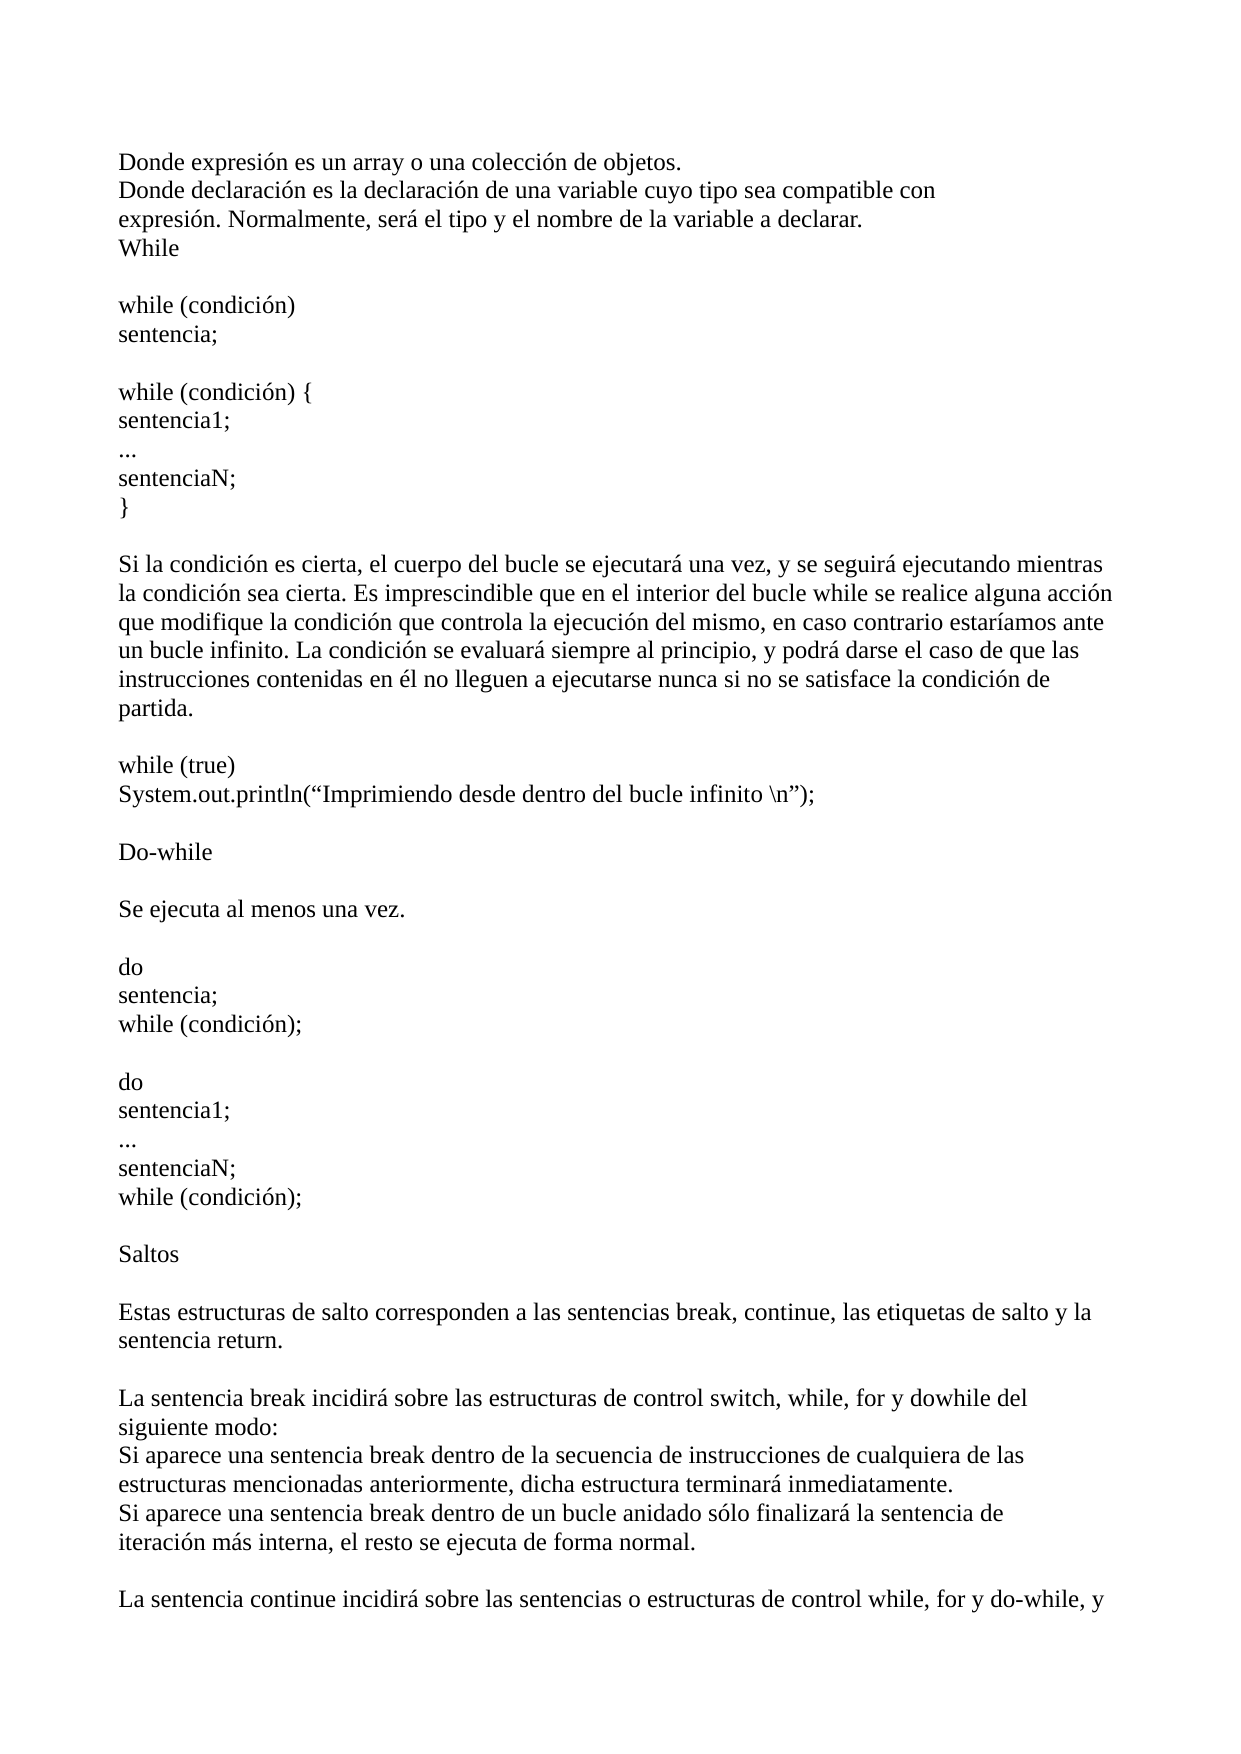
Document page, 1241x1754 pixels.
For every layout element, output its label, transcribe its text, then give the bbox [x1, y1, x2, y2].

text expresión. Normalmente, será el tipo y el nombre de la variable a declarar. [118, 204, 1122, 233]
text } [118, 492, 1122, 521]
text Donde expresión es un array o una colección de objetos. [118, 147, 1122, 176]
text Saltos [118, 1239, 1122, 1268]
text while (condición); [118, 1009, 1122, 1038]
text while (condición) [118, 291, 1122, 319]
text do [118, 952, 1122, 981]
text siguiente modo: [118, 1412, 1122, 1441]
text System.out.println(“Imprimiendo desde dentro del bucle infinito \n”); [118, 779, 1122, 808]
text while (condición); [118, 1182, 1122, 1211]
text Si aparece una sentencia break dentro de la secuencia de instrucciones de cualquiera de las [118, 1441, 1122, 1469]
text sentencia1; [118, 406, 1122, 434]
text sentencia return. [118, 1326, 1122, 1354]
text estructuras mencionadas anteriormente, dicha estructura terminará inmediatamente. [118, 1469, 1122, 1498]
text sentencia; [118, 981, 1122, 1009]
text while (condición) { [118, 377, 1122, 406]
text La sentencia continue incidirá sobre las sentencias o estructuras de control while, for y do‐while, y [118, 1584, 1122, 1613]
text while (true) [118, 751, 1122, 779]
text Donde declaración es la declaración de una variable cuyo tipo sea compatible con [118, 176, 1122, 204]
text Si aparece una sentencia break dentro de un bucle anidado sólo finalizará la sentencia de [118, 1498, 1122, 1527]
text sentencia1; [118, 1096, 1122, 1124]
text sentenciaN; [118, 463, 1122, 492]
text ... [118, 1124, 1122, 1153]
text While [118, 233, 1122, 262]
text La sentencia break incidirá sobre las estructuras de control switch, while, for y do­while del [118, 1383, 1122, 1412]
text Do-while [118, 837, 1122, 866]
text iteración más interna, el resto se ejecuta de forma normal. [118, 1527, 1122, 1556]
text ... [118, 434, 1122, 463]
text sentencia; [118, 319, 1122, 348]
text Se ejecuta al menos una vez. [118, 894, 1122, 923]
text do [118, 1067, 1122, 1096]
text sentenciaN; [118, 1153, 1122, 1182]
text Estas estructuras de salto corresponden a las sentencias break, continue, las etiquetas de salto y la [118, 1297, 1122, 1326]
text Si la condición es cierta, el cuerpo del bucle se ejecutará una vez, y se seguirá ejecutando mientras la condición sea cierta. Es imprescindible que en el interior del bucle while se realice alguna acción que modifique la condición que controla la ejecución del mismo, en caso contrario estaríamos ante un bucle infinito. La condición se evaluará siempre al principio, y podrá darse el caso de que las instrucciones contenidas en él no lleguen a ejecutarse nunca si no se satisface la condición de partida. [118, 549, 1122, 722]
